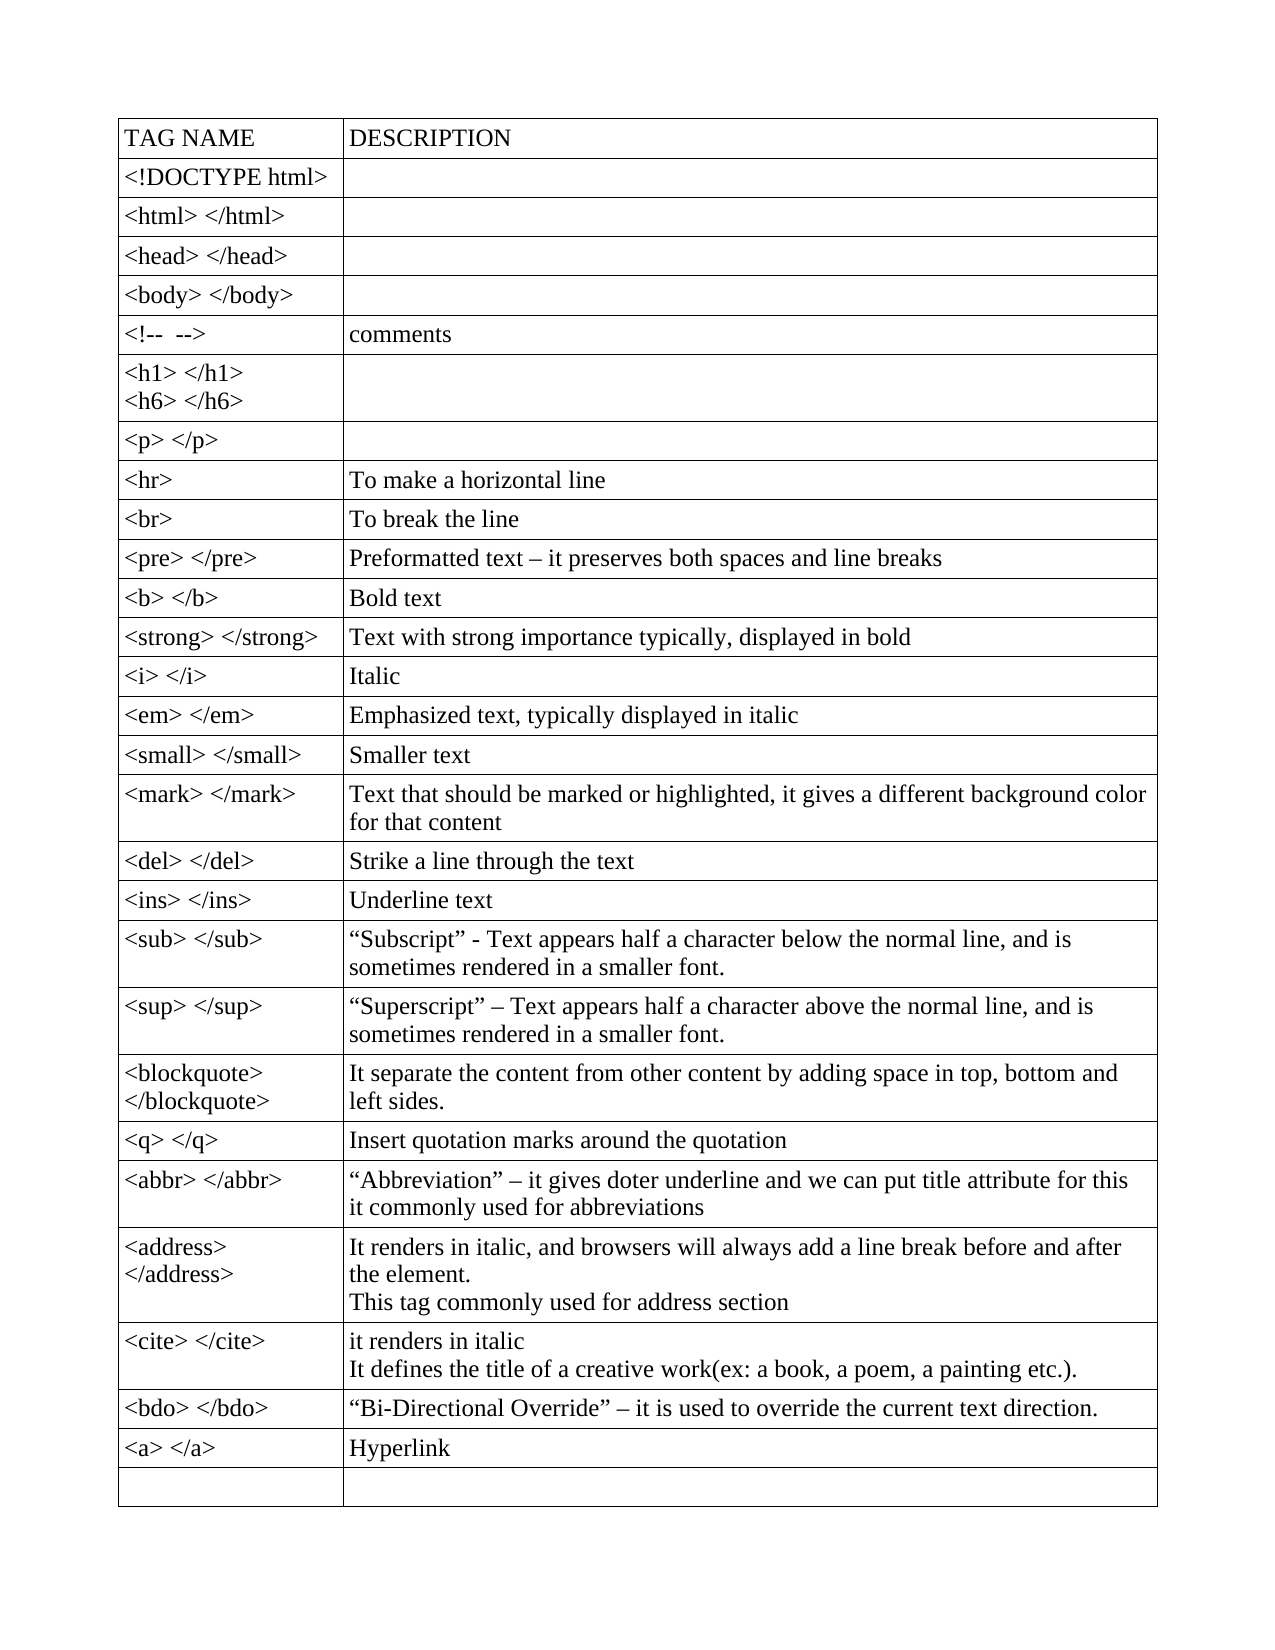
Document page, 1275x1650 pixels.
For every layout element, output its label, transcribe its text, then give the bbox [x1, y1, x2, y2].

table_cell <!DOCTYPE html> [119, 159, 343, 197]
table_cell <pre> </pre> [119, 540, 343, 578]
table_cell Bold text [344, 579, 1157, 617]
table_cell It renders in italic, and browsers will always add a line break before and after the element. This tag commonly used for address section [344, 1228, 1157, 1322]
table_cell [344, 1468, 1157, 1506]
table_cell [119, 1468, 343, 1506]
table_cell It separate the content from other content by adding space in top, bottom and left sides. [344, 1055, 1157, 1121]
table_cell <p> </p> [119, 422, 343, 460]
table_cell “Bi-Directional Override” – it is used to override the current text direction. [344, 1390, 1157, 1428]
table_cell <address> </address> [119, 1228, 343, 1322]
table_cell <strong> </strong> [119, 618, 343, 656]
table_cell [344, 159, 1157, 197]
table_cell To break the line [344, 500, 1157, 538]
table_cell [344, 422, 1157, 460]
table_cell [344, 276, 1157, 314]
table_cell Strike a line through the text [344, 842, 1157, 880]
table_cell <h1> </h1> <h6> </h6> [119, 355, 343, 421]
table_cell <hr> [119, 461, 343, 499]
table_cell <br> [119, 500, 343, 538]
table_cell “Superscript” – Text appears half a character above the normal line, and is sometimes rendered in a smaller font. [344, 988, 1157, 1054]
table_cell Text that should be marked or highlighted, it gives a different background color for that content [344, 775, 1157, 841]
table_cell “Subscript” - Text appears half a character below the normal line, and is sometimes rendered in a smaller font. [344, 921, 1157, 987]
table_cell <del> </del> [119, 842, 343, 880]
table_cell <ins> </ins> [119, 881, 343, 920]
table_cell <blockquote> </blockquote> [119, 1055, 343, 1121]
table_cell <sub> </sub> [119, 921, 343, 987]
table_cell Insert quotation marks around the quotation [344, 1122, 1157, 1160]
table_cell Preformatted text – it preserves both spaces and line breaks [344, 540, 1157, 578]
table_cell To make a horizontal line [344, 461, 1157, 499]
table_cell [344, 355, 1157, 421]
table_cell <html> </html> [119, 198, 343, 236]
table_cell [344, 237, 1157, 275]
table_cell “Abbreviation” – it gives doter underline and we can put title attribute for this it commonly used for abbreviations [344, 1161, 1157, 1227]
table_cell <sup> </sup> [119, 988, 343, 1054]
table_cell <i> </i> [119, 657, 343, 696]
table_header TAG NAME [119, 119, 343, 157]
table_cell <small> </small> [119, 736, 343, 774]
table_cell <!-- --> [119, 316, 343, 354]
table_cell Emphasized text, typically displayed in italic [344, 697, 1157, 735]
table_header DESCRIPTION [344, 119, 1157, 157]
table_cell <q> </q> [119, 1122, 343, 1160]
table_cell <head> </head> [119, 237, 343, 275]
table_cell <body> </body> [119, 276, 343, 314]
table_cell <mark> </mark> [119, 775, 343, 841]
table_cell <em> </em> [119, 697, 343, 735]
table_cell <bdo> </bdo> [119, 1390, 343, 1428]
table_cell <abbr> </abbr> [119, 1161, 343, 1227]
table_cell Smaller text [344, 736, 1157, 774]
table_cell Text with strong importance typically, displayed in bold [344, 618, 1157, 656]
table_cell [344, 198, 1157, 236]
table_cell Italic [344, 657, 1157, 696]
table_cell <a> </a> [119, 1429, 343, 1467]
table_cell it renders in italic It defines the title of a creative work(ex: a book, a poem, a painting etc.). [344, 1323, 1157, 1388]
table_cell comments [344, 316, 1157, 354]
table_cell <cite> </cite> [119, 1323, 343, 1388]
table_cell <b> </b> [119, 579, 343, 617]
table_cell Underline text [344, 881, 1157, 920]
table_cell Hyperlink [344, 1429, 1157, 1467]
